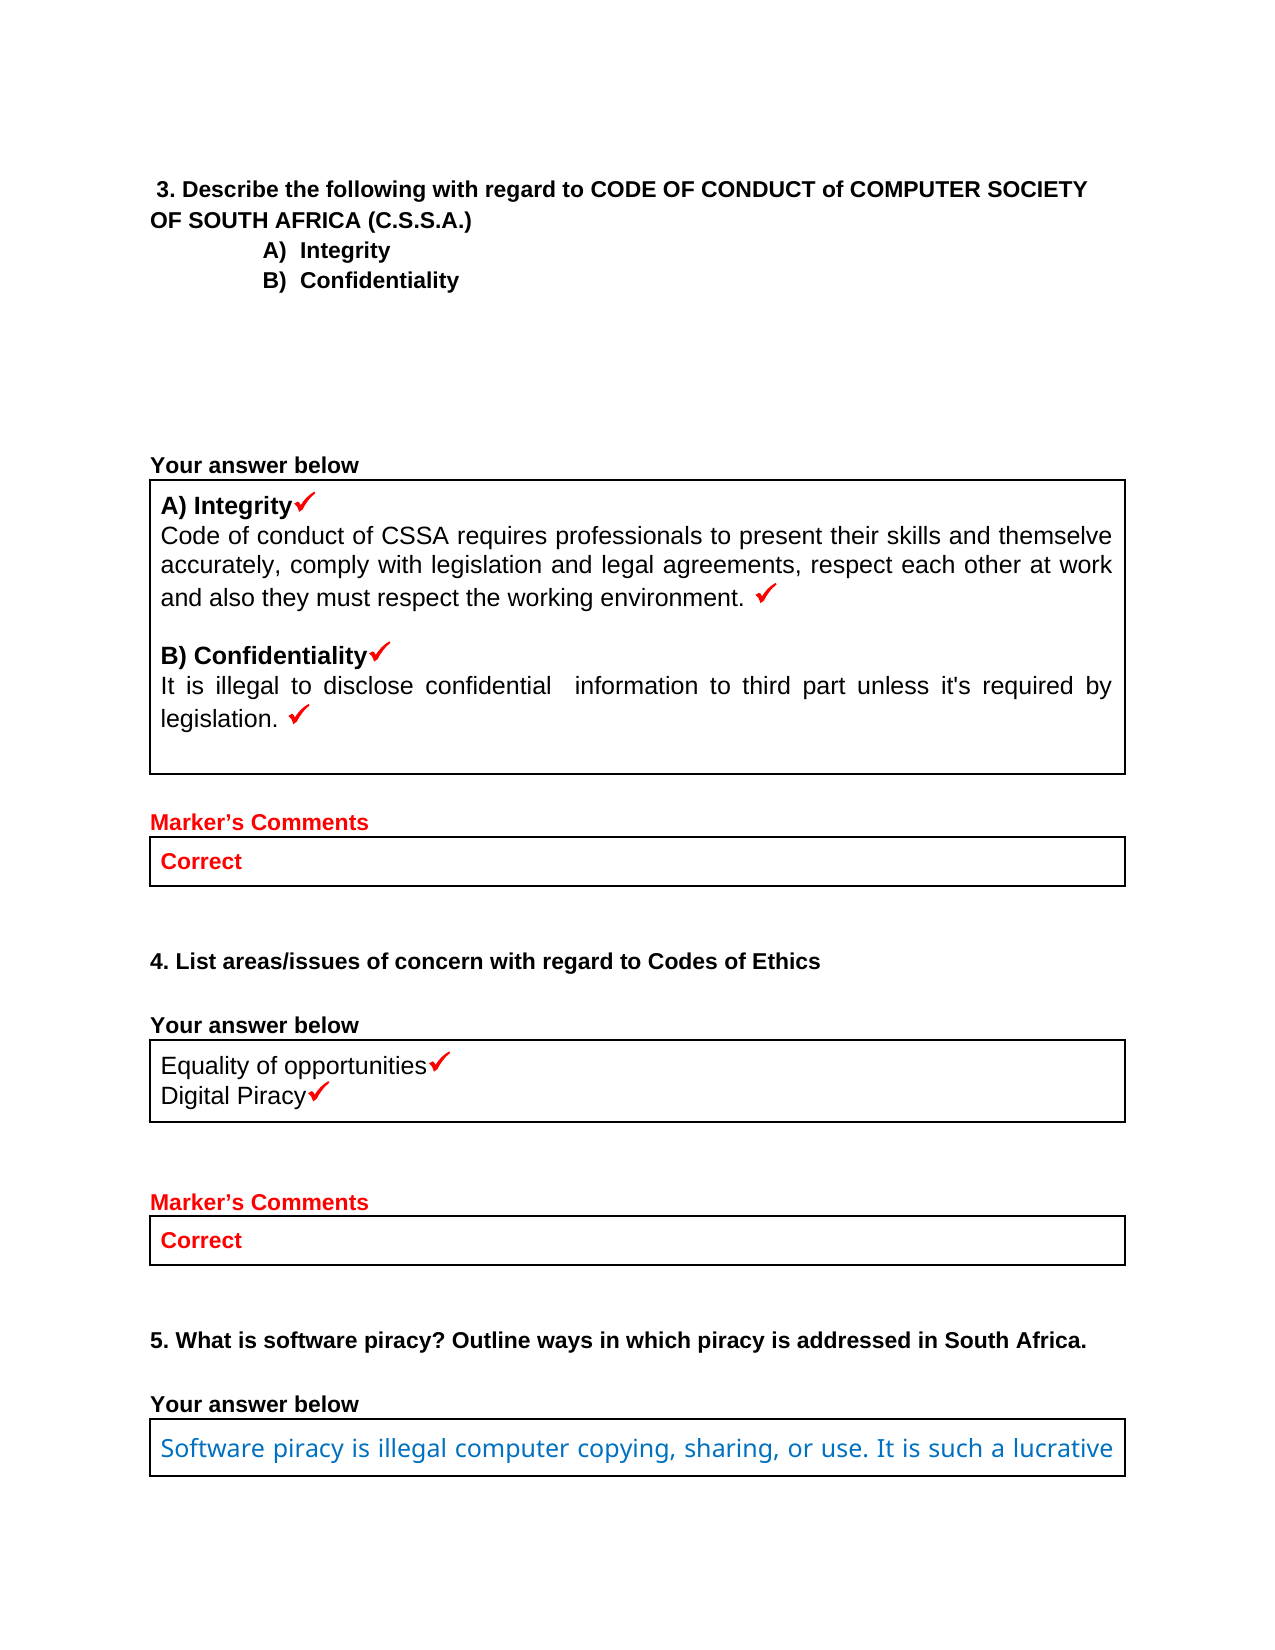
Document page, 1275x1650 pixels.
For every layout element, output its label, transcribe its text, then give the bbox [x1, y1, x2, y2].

table_header A) Integrity Code of conduct of CSSA requires professionals to present their skills and themselve accurately, comply with legislation and legal agreements, respect each other at work and also they must respect the working environment.  B) Confidentiality It is illegal to disclose confidential information to third part unless it's required by legislation.  [151, 481, 1124, 772]
text Your answer below [150, 1391, 1125, 1418]
text 5. What is software piracy? Outline ways in which piracy is addressed in South Africa. [150, 1327, 1125, 1353]
table_header Correct [151, 838, 1124, 885]
list Integrity [262, 237, 1125, 263]
table_header Correct [151, 1217, 1124, 1264]
text Your answer below [150, 452, 1125, 479]
table_header Software piracy is illegal computer copying, sharing, or use. It is such a lucrative [151, 1420, 1124, 1475]
text Your answer below [150, 1012, 1125, 1039]
text Marker’s Comments [150, 1188, 1125, 1215]
table_header Equality of opportunities Digital Piracy [151, 1041, 1124, 1121]
list Confidentiality [262, 267, 1125, 293]
text 3. Describe the following with regard to CODE OF CONDUCT of COMPUTER SOCIETY OF SOUTH AFRICA (C.S.S.A.) [150, 176, 1125, 233]
text Marker’s Comments [150, 809, 1125, 836]
text 4. List areas/issues of concern with regard to Codes of Ethics [150, 948, 1125, 974]
